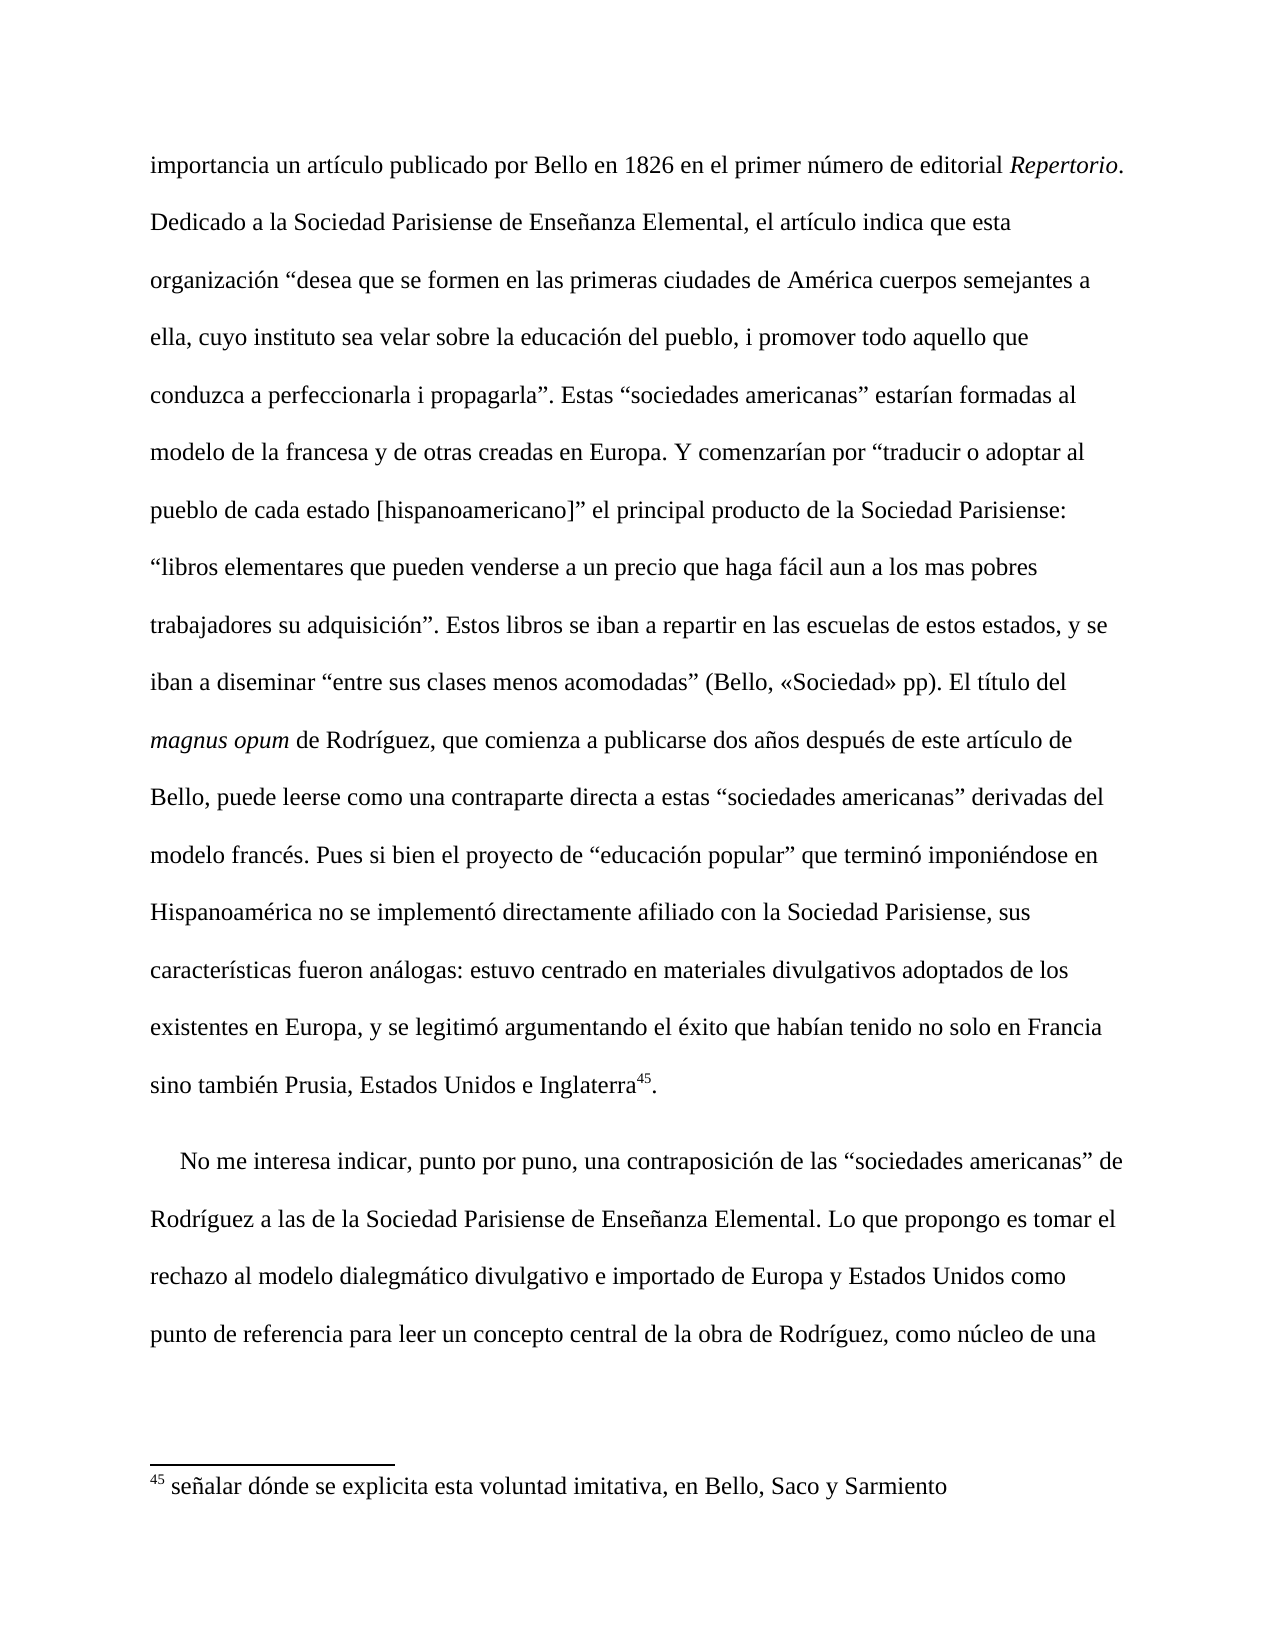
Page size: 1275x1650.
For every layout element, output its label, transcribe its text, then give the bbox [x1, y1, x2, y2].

text importancia un artículo publicado por Bello en 1826 en el primer número de editorial Repertorio. Dedicado a la Sociedad Parisiense de Enseñanza Elemental, el artículo indica que esta organización “desea que se formen en las primeras ciudades de América cuerpos semejantes a ella, cuyo instituto sea velar sobre la educación del pueblo, i promover todo aquello que conduzca a perfeccionarla i propagarla”. Estas “sociedades americanas” estarían formadas al modelo de la francesa y de otras creadas en Europa. Y comenzarían por “traducir o adoptar al pueblo de cada estado [hispanoamericano]” el principal producto de la Sociedad Parisiense: “libros elementares que pueden venderse a un precio que haga fácil aun a los mas pobres trabajadores su adquisición”. Estos libros se iban a repartir en las escuelas de estos estados, y se iban a diseminar “entre sus clases menos acomodadas” (Bello, «Sociedad» pp). El título del magnus opum de Rodríguez, que comienza a publicarse dos años después de este artículo de Bello, puede leerse como una contraparte directa a estas “sociedades americanas” derivadas del modelo francés. Pues si bien el proyecto de “educación popular” que terminó imponiéndose en Hispanoamérica no se implementó directamente afiliado con la Sociedad Parisiense, sus características fueron análogas: estuvo centrado en materiales divulgativos adoptados de los existentes en Europa, y se legitimó argumentando el éxito que habían tenido no solo en Francia sino también Prusia, Estados Unidos e Inglaterra. [150, 150, 1125, 1099]
text señalar dónde se explicita esta voluntad imitativa, en Bello, Saco y Sarmiento [150, 1471, 1125, 1500]
text No me interesa indicar, punto por puno, una contraposición de las “sociedades americanas” de Rodríguez a las de la Sociedad Parisiense de Enseñanza Elemental. Lo que propongo es tomar el rechazo al modelo dialegmático divulgativo e importado de Europa y Estados Unidos como punto de referencia para leer un concepto central de la obra de Rodríguez, como núcleo de una [150, 1146, 1125, 1347]
